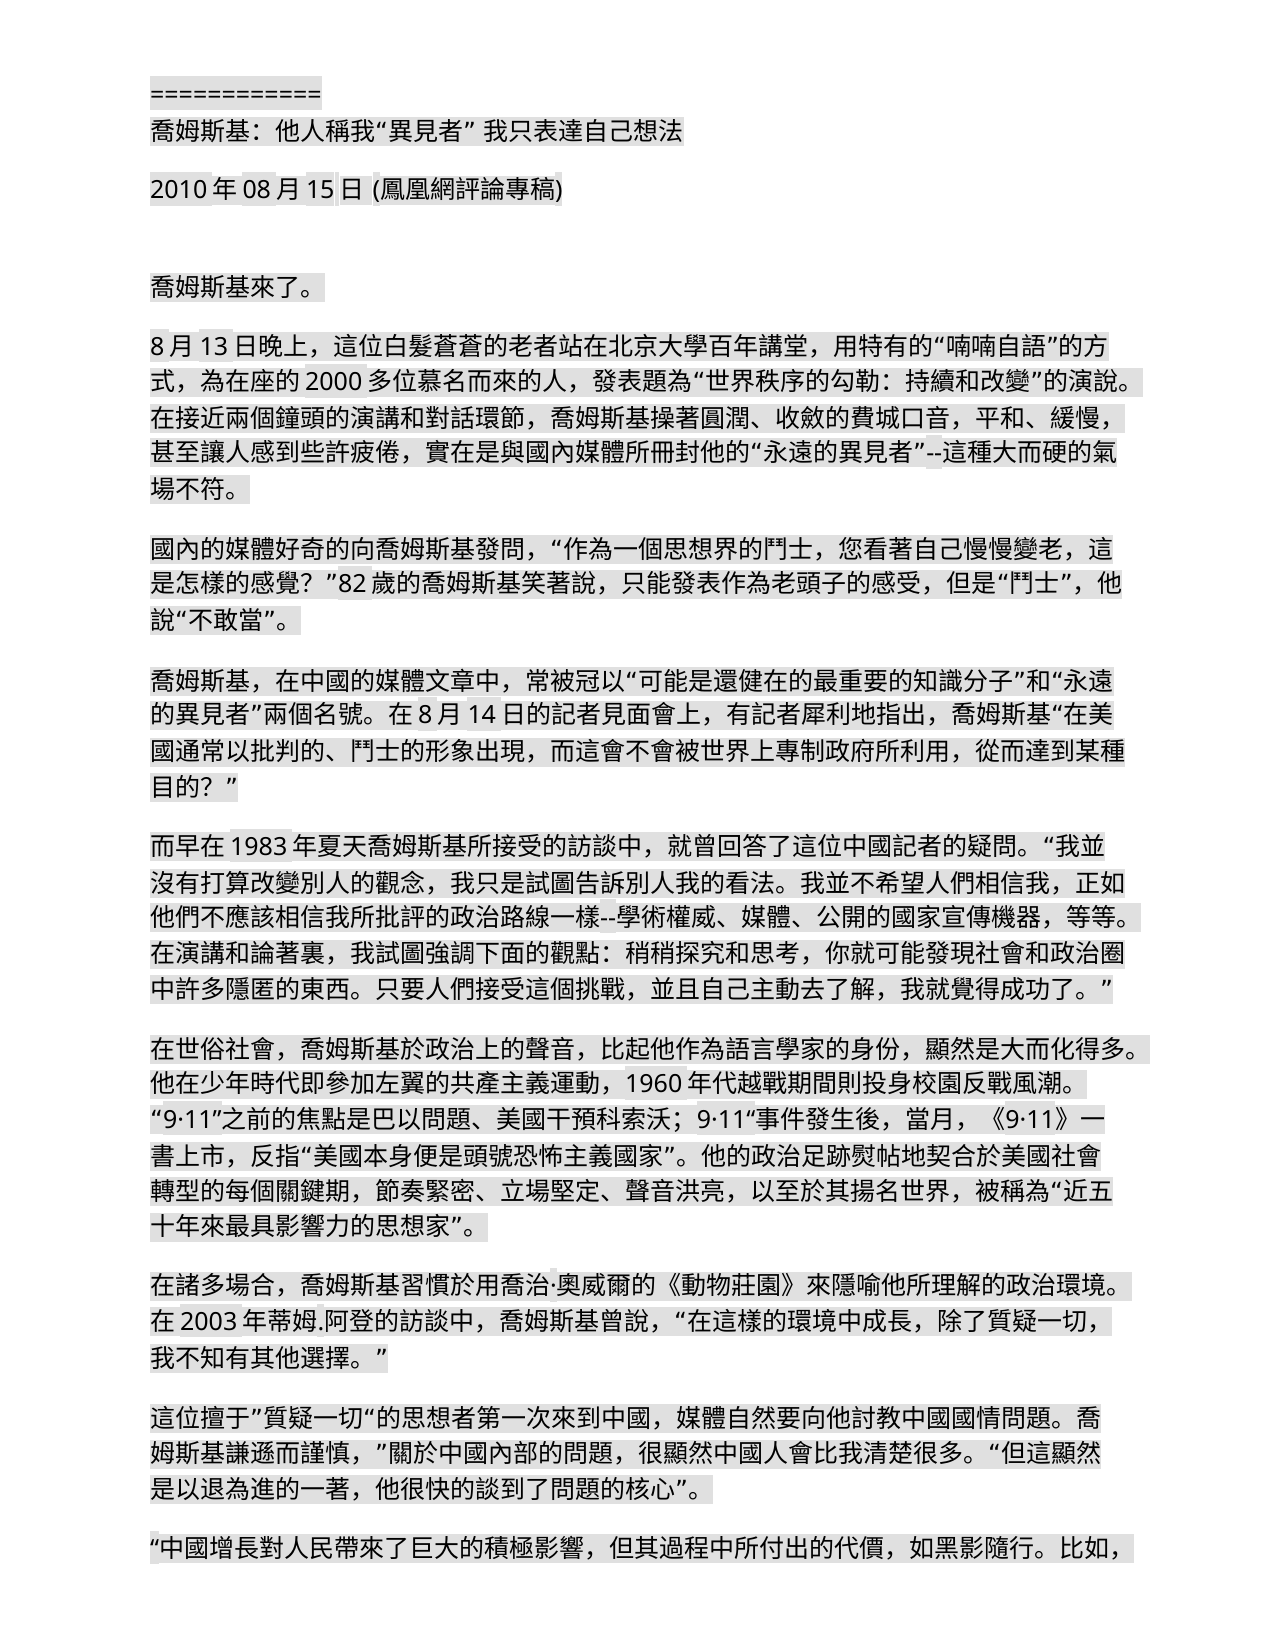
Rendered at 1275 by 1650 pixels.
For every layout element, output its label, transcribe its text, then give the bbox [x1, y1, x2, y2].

text 而早在1983年夏天喬姆斯基所接受的訪談中，就曾回答了這位中國記者的疑問。“我並沒有打算改變別人的觀念，我只是試圖告訴別人我的看法。我並不希望人們相信我，正如他們不應該相信我所批評的政治路線一樣--學術權威、媒體、公開的國家宣傳機器，等等。在演講和論著裏，我試圖強調下面的觀點：稍稍探究和思考，你就可能發現社會和政治圈中許多隱匿的東西。只要人們接受這個挑戰，並且自己主動去了解，我就覺得成功了。” [150, 827, 1125, 1004]
text 國內的媒體好奇的向喬姆斯基發問，“作為一個思想界的鬥士，您看著自己慢慢變老，這是怎樣的感覺？”82歲的喬姆斯基笑著說，只能發表作為老頭子的感受，但是“鬥士”，他說“不敢當”。 [150, 529, 1125, 635]
text 8月13日晚上，這位白髮蒼蒼的老者站在北京大學百年講堂，用特有的“喃喃自語”的方式，為在座的2000多位慕名而來的人，發表題為“世界秩序的勾勒：持續和改變”的演說。在接近兩個鐘頭的演講和對話環節，喬姆斯基操著圓潤、收斂的費城口音，平和、緩慢，甚至讓人感到些許疲倦，實在是與國內媒體所冊封他的“永遠的異見者”--這種大而硬的氣場不符。 [150, 327, 1125, 504]
text 2010年08月15日 (鳳凰網評論專稿) [150, 171, 1125, 206]
text 這位擅于”質疑一切“的思想者第一次來到中國，媒體自然要向他討教中國國情問題。喬姆斯基謙遜而謹慎，”關於中國內部的問題，很顯然中國人會比我清楚很多。“但這顯然是以退為進的一著，他很快的談到了問題的核心”。 [150, 1398, 1125, 1504]
text 喬姆斯基來了。 [150, 231, 1125, 302]
text ============ 喬姆斯基：他人稱我“異見者” 我只表達自己想法 [150, 75, 1125, 146]
text 喬姆斯基，在中國的媒體文章中，常被冠以“可能是還健在的最重要的知識分子”和“永遠的異見者”兩個名號。在8月14日的記者見面會上，有記者犀利地指出，喬姆斯基“在美國通常以批判的、鬥士的形象出現，而這會不會被世界上專制政府所利用，從而達到某種目的？” [150, 660, 1125, 802]
text “中國增長對人民帶來了巨大的積極影響，但其過程中所付出的代價，如黑影隨行。比如，中國人所付出的生命安全的代價…中國令人矚目的經濟成就，是用一種帶有爭議的方式達到的。通過傳統的經濟衡量方法來計算，‘中國速度'的確令人稱奇；但傳統的經濟衡量方法是非常理論化的…若持續用傳統的經濟衡量方法，我們的社會將過度消耗資源，這對下一代是極其不負責任的。” [150, 1529, 1125, 1564]
text 在世俗社會，喬姆斯基於政治上的聲音，比起他作為語言學家的身份，顯然是大而化得多。他在少年時代即參加左翼的共產主義運動，1960年代越戰期間則投身校園反戰風潮。“9·11”之前的焦點是巴以問題、美國干預科索沃；9·11“事件發生後，當月，《9·11》一書上市，反指“美國本身便是頭號恐怖主義國家”。他的政治足跡熨帖地契合於美國社會轉型的每個關鍵期，節奏緊密、立場堅定、聲音洪亮，以至於其揚名世界，被稱為“近五十年來最具影響力的思想家”。 [150, 1029, 1125, 1242]
text 在諸多場合，喬姆斯基習慣於用喬治·奧威爾的《動物莊園》來隱喻他所理解的政治環境。在2003年蒂姆.阿登的訪談中，喬姆斯基曾說，“在這樣的環境中成長，除了質疑一切，我不知有其他選擇。” [150, 1267, 1125, 1373]
